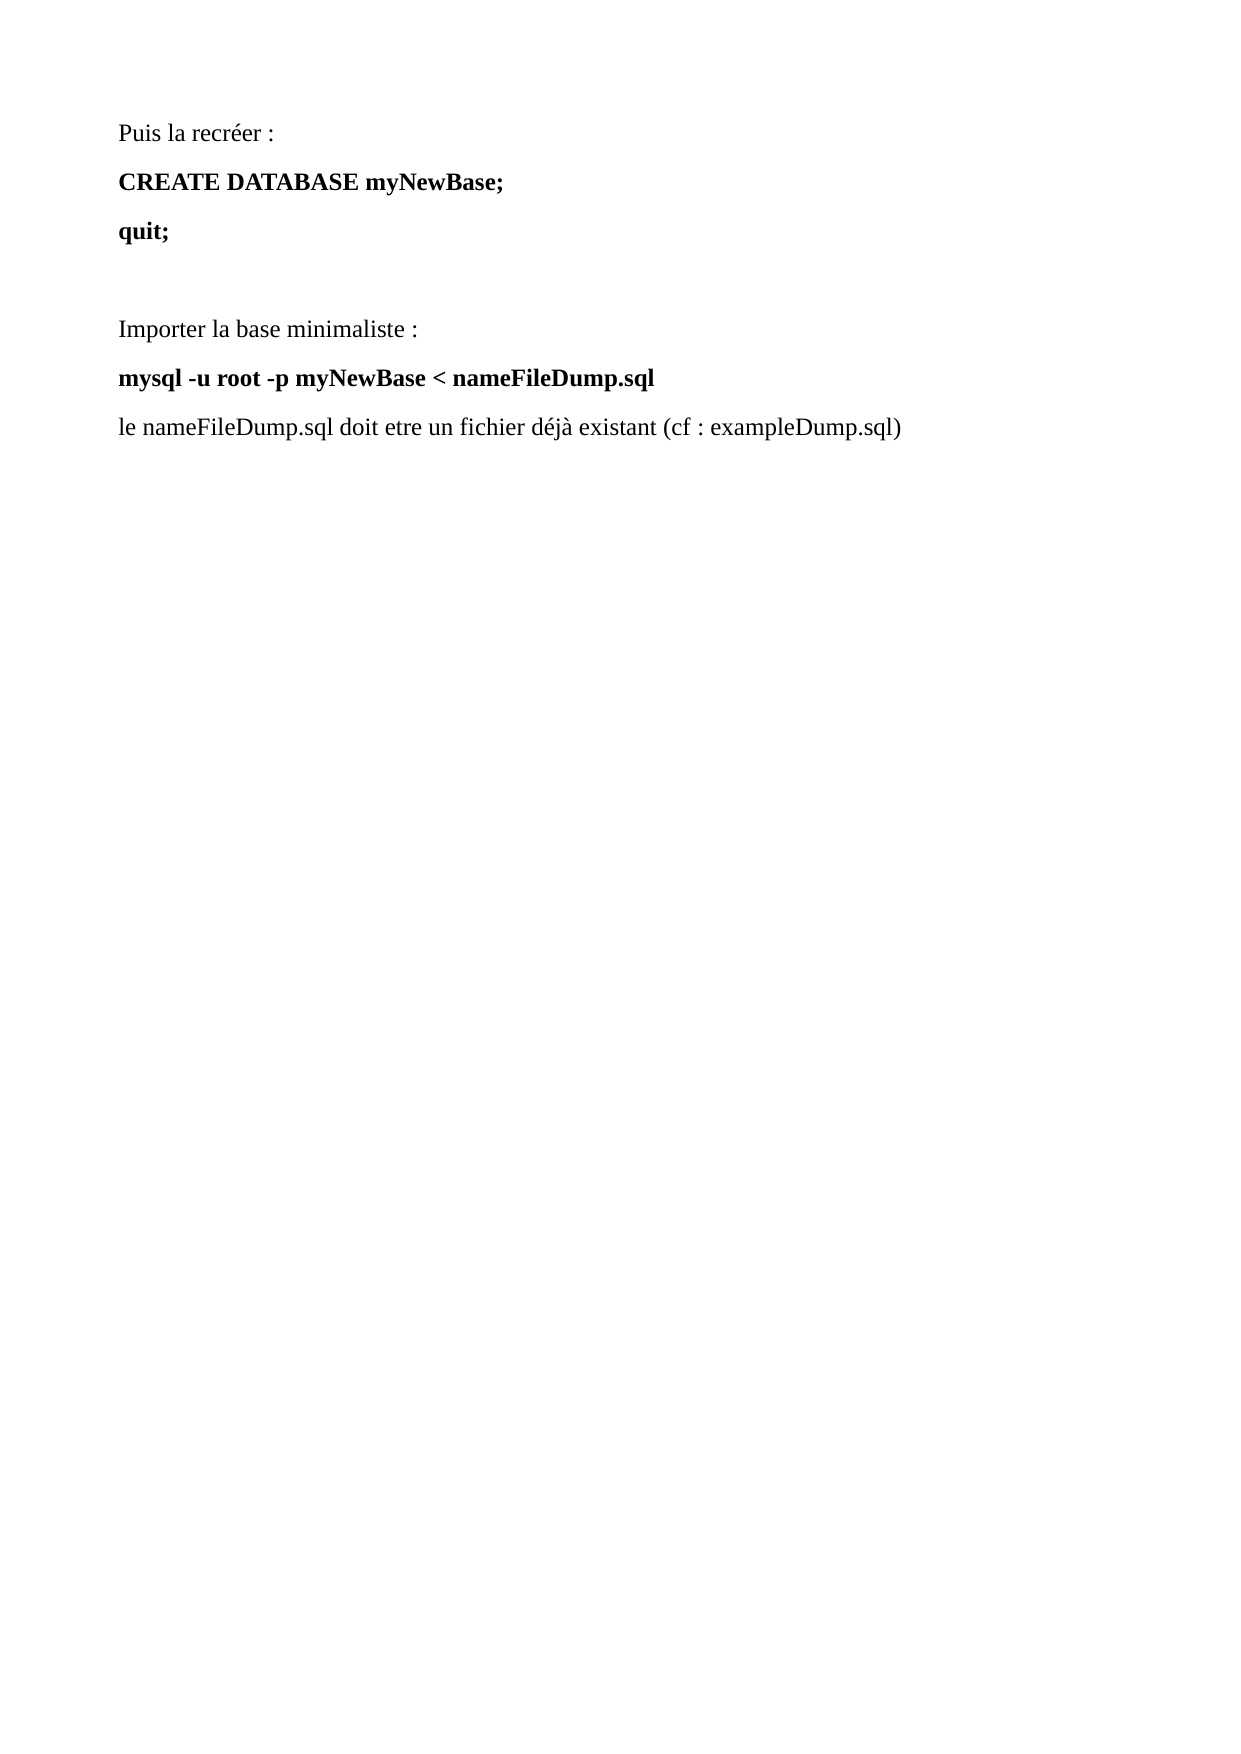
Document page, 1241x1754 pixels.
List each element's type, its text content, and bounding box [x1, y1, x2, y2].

text Importer la base minimaliste : [118, 314, 1122, 343]
text mysql -u root -p myNewBase < nameFileDump.sql [118, 363, 1122, 392]
text Puis la recréer : [118, 118, 1122, 147]
text quit; [118, 216, 1122, 245]
text le nameFileDump.sql doit etre un fichier déjà existant (cf : exampleDump.sql) [118, 412, 1122, 441]
text CREATE DATABASE myNewBase; [118, 167, 1122, 196]
